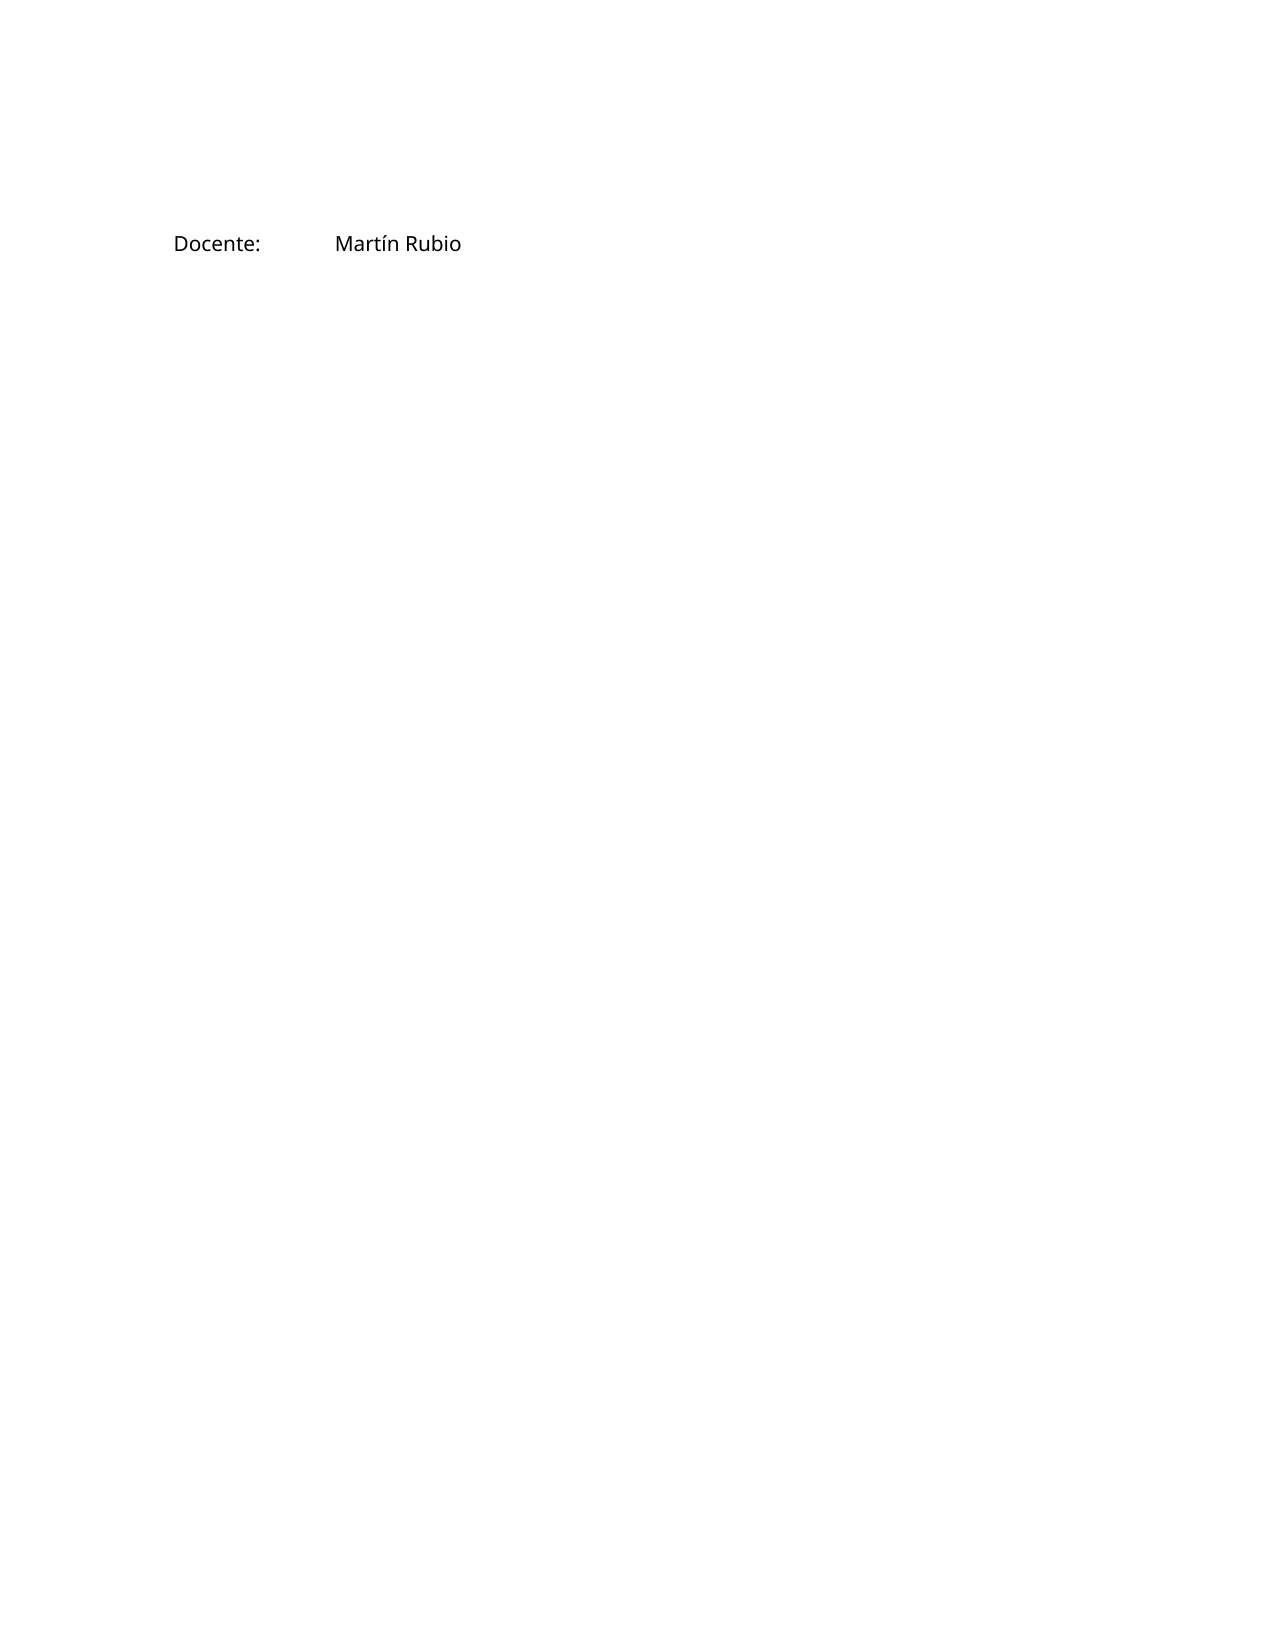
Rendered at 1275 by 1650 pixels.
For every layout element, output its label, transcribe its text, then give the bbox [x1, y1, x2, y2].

table_header Docente: [166, 229, 327, 282]
table_header Martín Rubio [327, 229, 1096, 282]
table_cell [890, 148, 1096, 201]
table_cell [166, 148, 890, 201]
